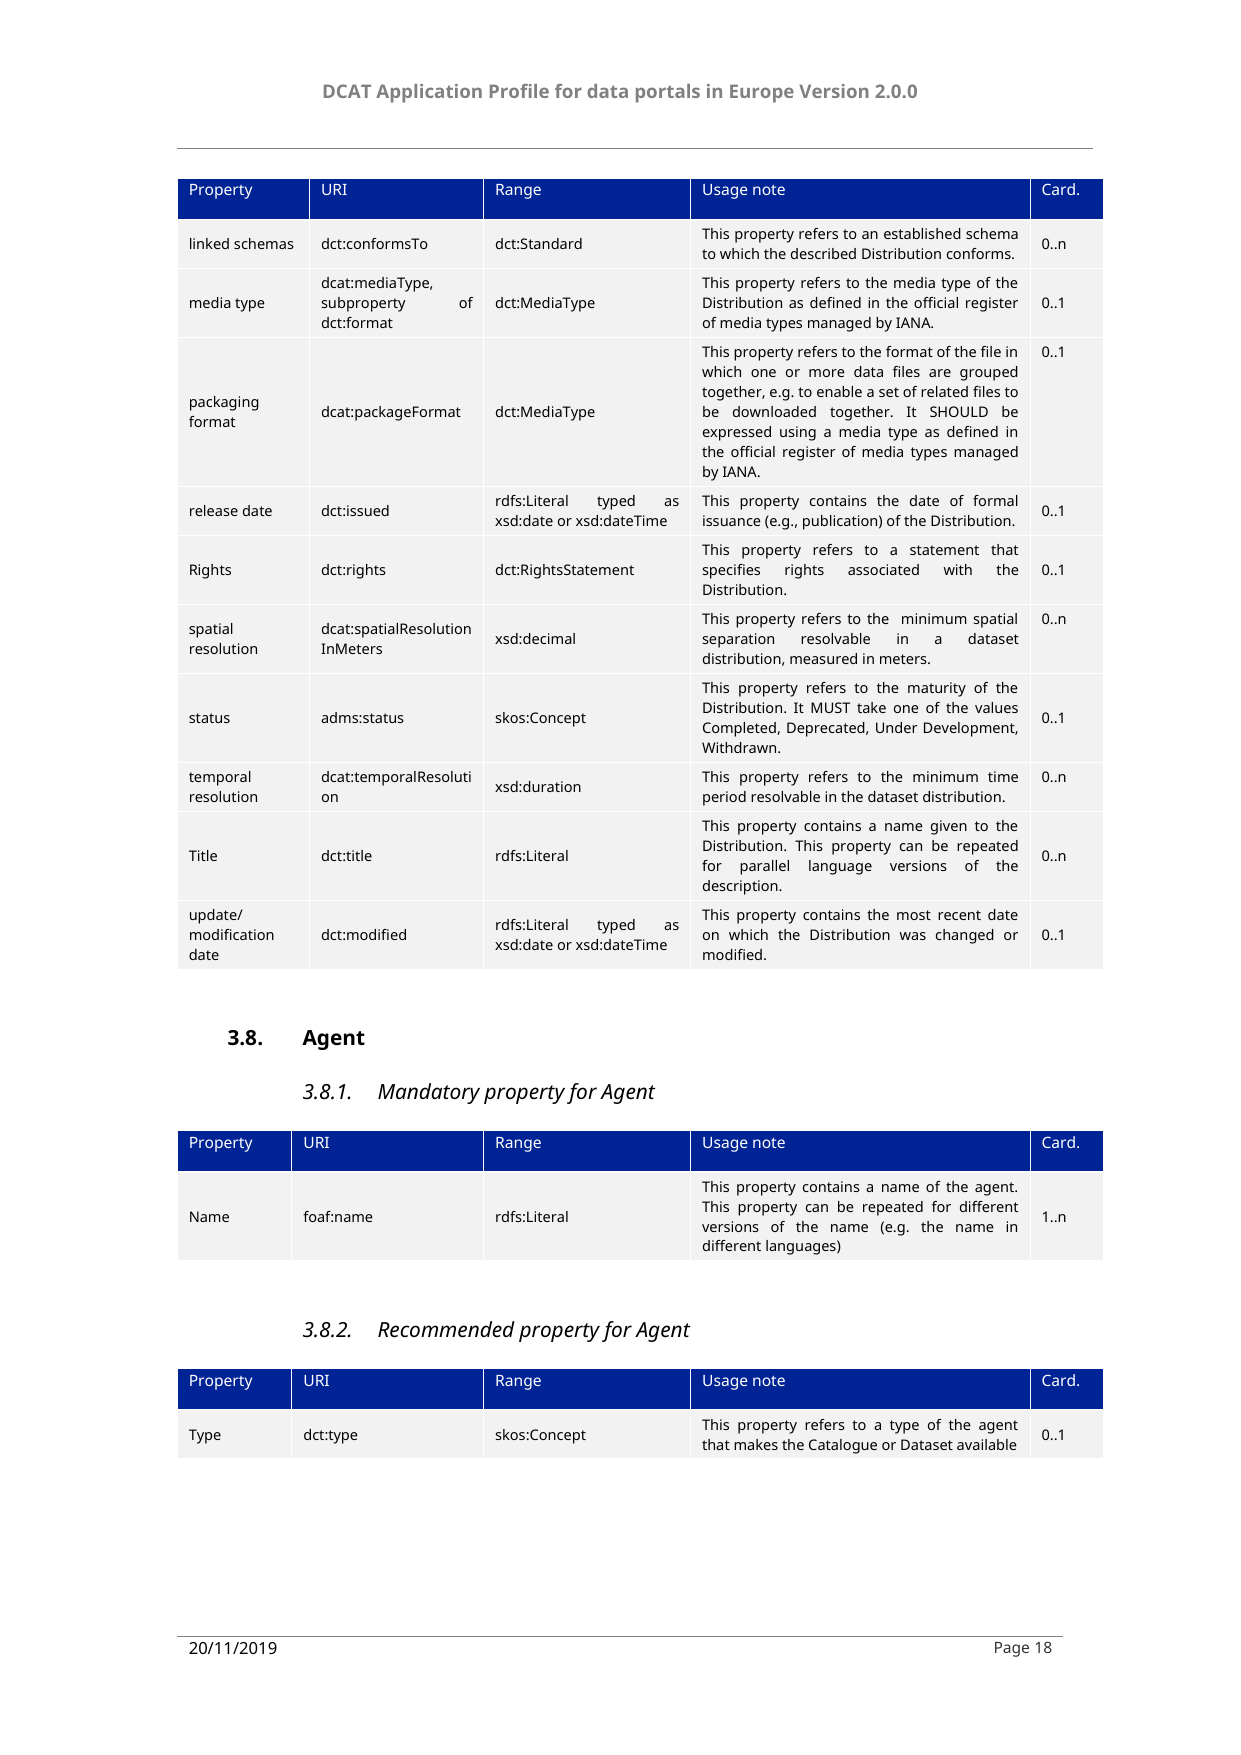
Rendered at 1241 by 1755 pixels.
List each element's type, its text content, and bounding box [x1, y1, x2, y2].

table_header Property [178, 1369, 291, 1409]
table_cell 0..1 [1031, 674, 1103, 762]
table_cell spatial resolution [178, 605, 309, 673]
table_cell dct:title [310, 812, 483, 900]
table_cell 0..n [1031, 605, 1103, 673]
table_cell 0..1 [1031, 536, 1103, 604]
table_cell dct:MediaType [484, 269, 690, 337]
table_cell media type [178, 269, 309, 337]
table_cell rdfs:Literal [484, 1173, 690, 1260]
table_cell rdfs:Literal [484, 812, 690, 900]
table_cell This property contains the date of formal issuance (e.g., publication) of the Distribution. [691, 487, 1030, 535]
table_cell dct:modified [310, 901, 483, 969]
table_cell skos:Concept [484, 1410, 690, 1458]
table_cell 0..1 [1031, 487, 1103, 535]
table_cell dct:rights [310, 536, 483, 604]
table_cell This property contains the most recent date on which the Distribution was changed or modified. [691, 901, 1030, 969]
table_cell This property contains a name given to the Distribution. This property can be repeated for parallel language versions of the description. [691, 812, 1030, 900]
table_cell adms:status [310, 674, 483, 762]
table_header Usage note [691, 1369, 1030, 1409]
table_header Card. [1031, 179, 1103, 219]
table_cell This property refers to an established schema to which the described Distribution conforms. [691, 220, 1030, 268]
table_cell This property contains a name of the agent. This property can be repeated for different versions of the name (e.g. the name in different languages) [691, 1173, 1030, 1260]
table_cell release date [178, 487, 309, 535]
table_cell Rights [178, 536, 309, 604]
table_header Property [178, 1131, 291, 1171]
table_cell dct:conformsTo [310, 220, 483, 268]
table_header Range [484, 1369, 690, 1409]
subtitle Agent [227, 1023, 1063, 1052]
table_header Range [484, 179, 690, 219]
table_header Range [484, 1131, 690, 1171]
table_cell dcat:mediaType, subproperty of dct:format [310, 269, 483, 337]
table_cell xsd:decimal [484, 605, 690, 673]
table_cell 0..n [1031, 220, 1103, 268]
table_cell Name [178, 1173, 291, 1260]
table_cell rdfs:Literal typed as xsd:date or xsd:dateTime [484, 487, 690, 535]
table_header Usage note [691, 1131, 1030, 1171]
table_cell 0..1 [1031, 269, 1103, 337]
table_header Property [178, 179, 309, 219]
table_cell dct:issued [310, 487, 483, 535]
table_cell This property refers to a statement that specifies rights associated with the Distribution. [691, 536, 1030, 604]
table_cell 0..n [1031, 763, 1103, 811]
table_cell 0..1 [1031, 338, 1103, 486]
table_cell xsd:duration [484, 763, 690, 811]
table_cell skos:Concept [484, 674, 690, 762]
table_cell This property refers to the maturity of the Distribution. It MUST take one of the values Completed, Deprecated, Under Development, Withdrawn. [691, 674, 1030, 762]
table_cell rdfs:Literal typed as xsd:date or xsd:dateTime [484, 901, 690, 969]
table_cell dct:Standard [484, 220, 690, 268]
table_cell This property refers to the format of the file in which one or more data files are grouped together, e.g. to enable a set of related files to be downloaded together. It SHOULD be expressed using a media type as defined in the official register of media types managed by IANA. [691, 338, 1030, 486]
table_cell Title [178, 812, 309, 900]
table_cell update/ modification date [178, 901, 309, 969]
table_cell This property refers to the minimum spatial separation resolvable in a dataset distribution, measured in meters. [691, 605, 1030, 673]
table_cell status [178, 674, 309, 762]
table_cell dct:RightsStatement [484, 536, 690, 604]
table_cell This property refers to the media type of the Distribution as defined in the official register of media types managed by IANA. [691, 269, 1030, 337]
table_header URI [310, 179, 483, 219]
table_header Usage note [691, 179, 1030, 219]
table_cell This property refers to a type of the agent that makes the Catalogue or Dataset available [691, 1410, 1030, 1458]
table_cell 1..n [1031, 1173, 1103, 1260]
subtitle Recommended property for Agent [302, 1315, 1063, 1343]
table_cell Type [178, 1410, 291, 1458]
table_cell dcat:spatialResolutionInMeters [310, 605, 483, 673]
table_header URI [292, 1131, 483, 1171]
table_cell dct:MediaType [484, 338, 690, 486]
table_cell dct:type [292, 1410, 483, 1458]
table_header Card. [1031, 1131, 1103, 1171]
table_cell linked schemas [178, 220, 309, 268]
table_cell foaf:name [292, 1173, 483, 1260]
table_cell temporal resolution [178, 763, 309, 811]
subtitle Mandatory property for Agent [302, 1077, 1063, 1105]
table_header Card. [1031, 1369, 1103, 1409]
table_cell 0..1 [1031, 901, 1103, 969]
table_cell dcat:packageFormat [310, 338, 483, 486]
table_cell packaging format [178, 338, 309, 486]
table_cell dcat:temporalResolution [310, 763, 483, 811]
table_header URI [292, 1369, 483, 1409]
table_cell 0..n [1031, 812, 1103, 900]
table_cell 0..1 [1031, 1410, 1103, 1458]
table_cell This property refers to the minimum time period resolvable in the dataset distribution. [691, 763, 1030, 811]
